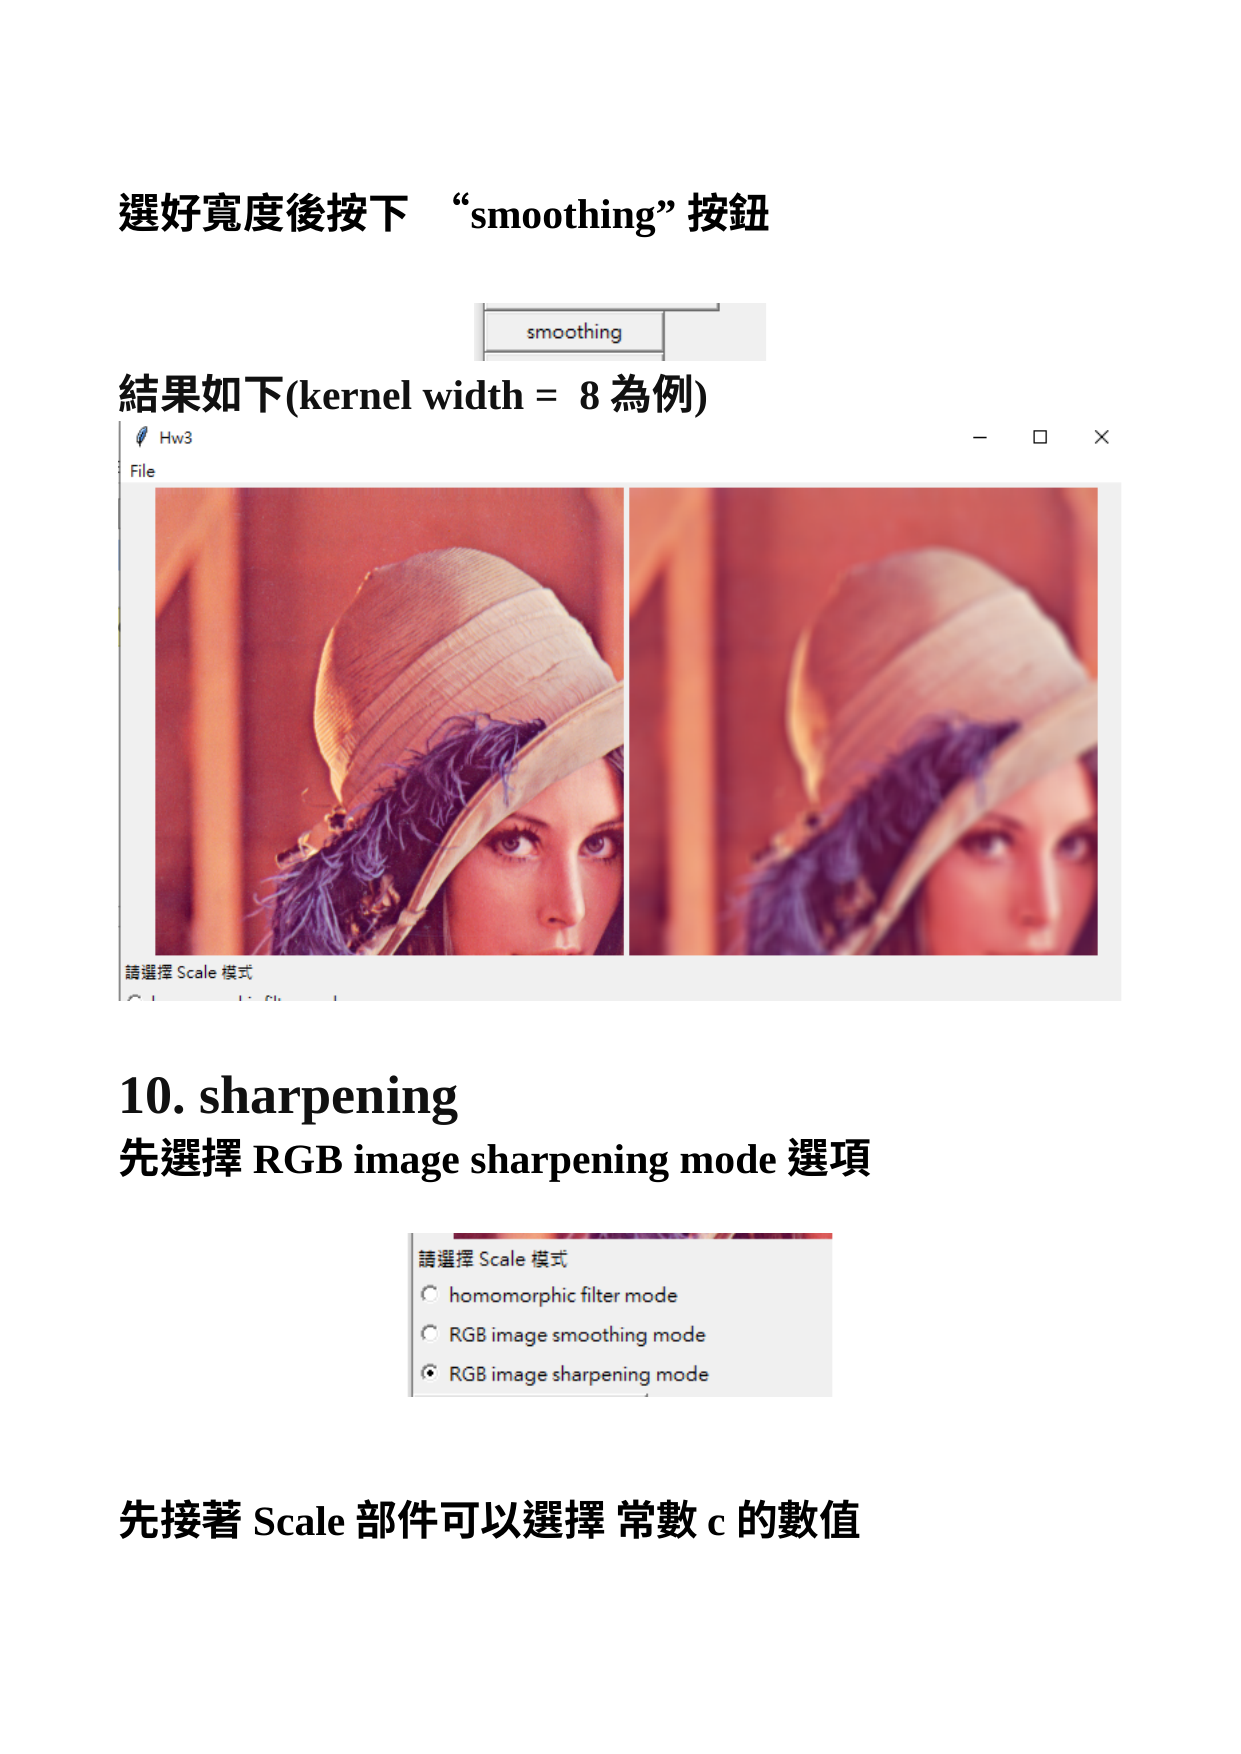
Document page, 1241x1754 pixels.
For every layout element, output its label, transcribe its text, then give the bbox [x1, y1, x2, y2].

text 選好寬度後按下 “smoothing” 按鈕 [118, 180, 1122, 241]
text 10. sharpening [118, 1063, 1122, 1125]
text 結果如下(kernel width = 8 為例) [118, 361, 1122, 421]
text 先接著 Scale 部件可以選擇 常數c 的數值 [118, 1487, 1122, 1547]
text 先選擇 RGB image sharpening mode 選項 [118, 1125, 1122, 1186]
